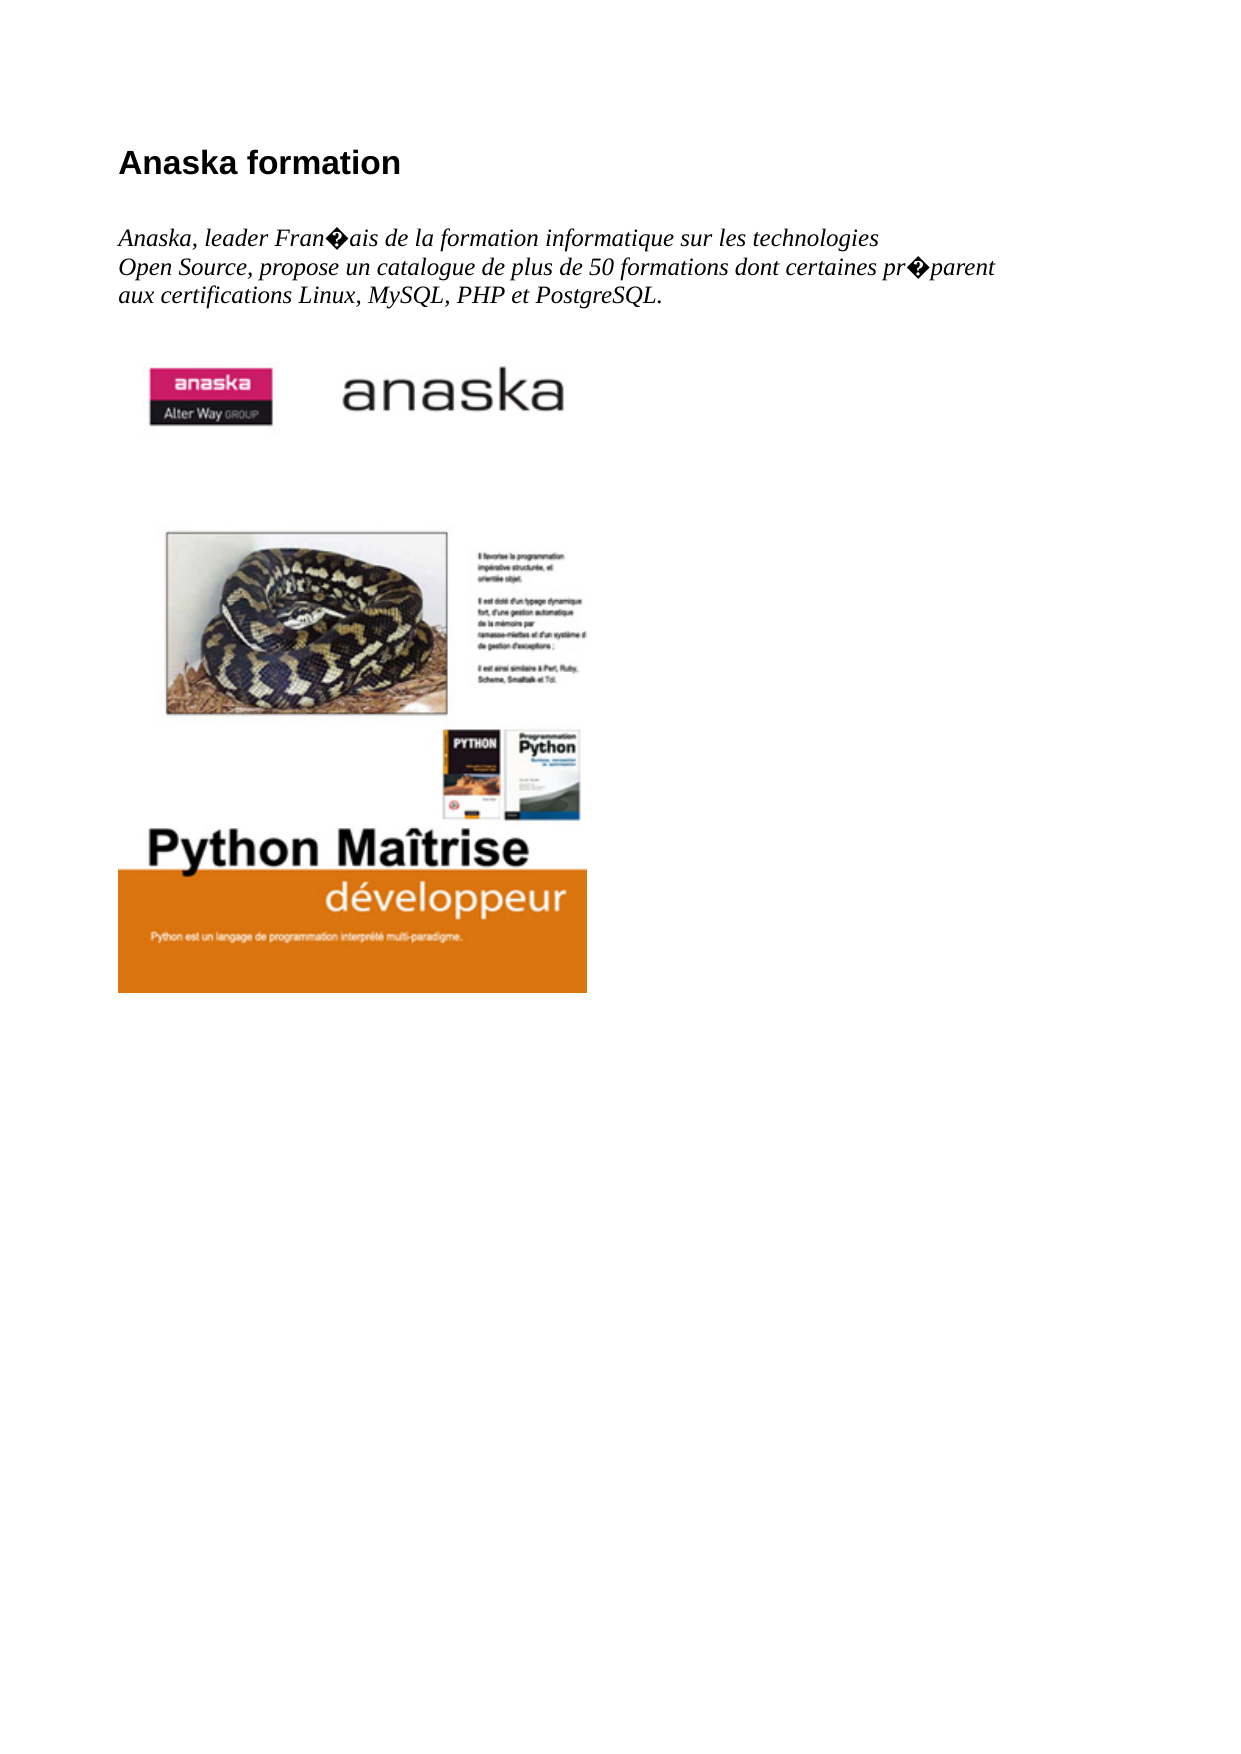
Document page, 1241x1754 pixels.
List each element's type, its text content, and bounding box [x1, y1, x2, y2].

text Anaska, leader Fran�ais de la formation informatique sur les technologies Open Source, propose un catalogue de plus de 50 formations dont certaines pr�parent aux certifications Linux, MySQL, PHP et PostgreSQL. [118, 223, 1122, 309]
subtitle Anaska formation [118, 143, 1122, 182]
picture [118, 338, 587, 993]
